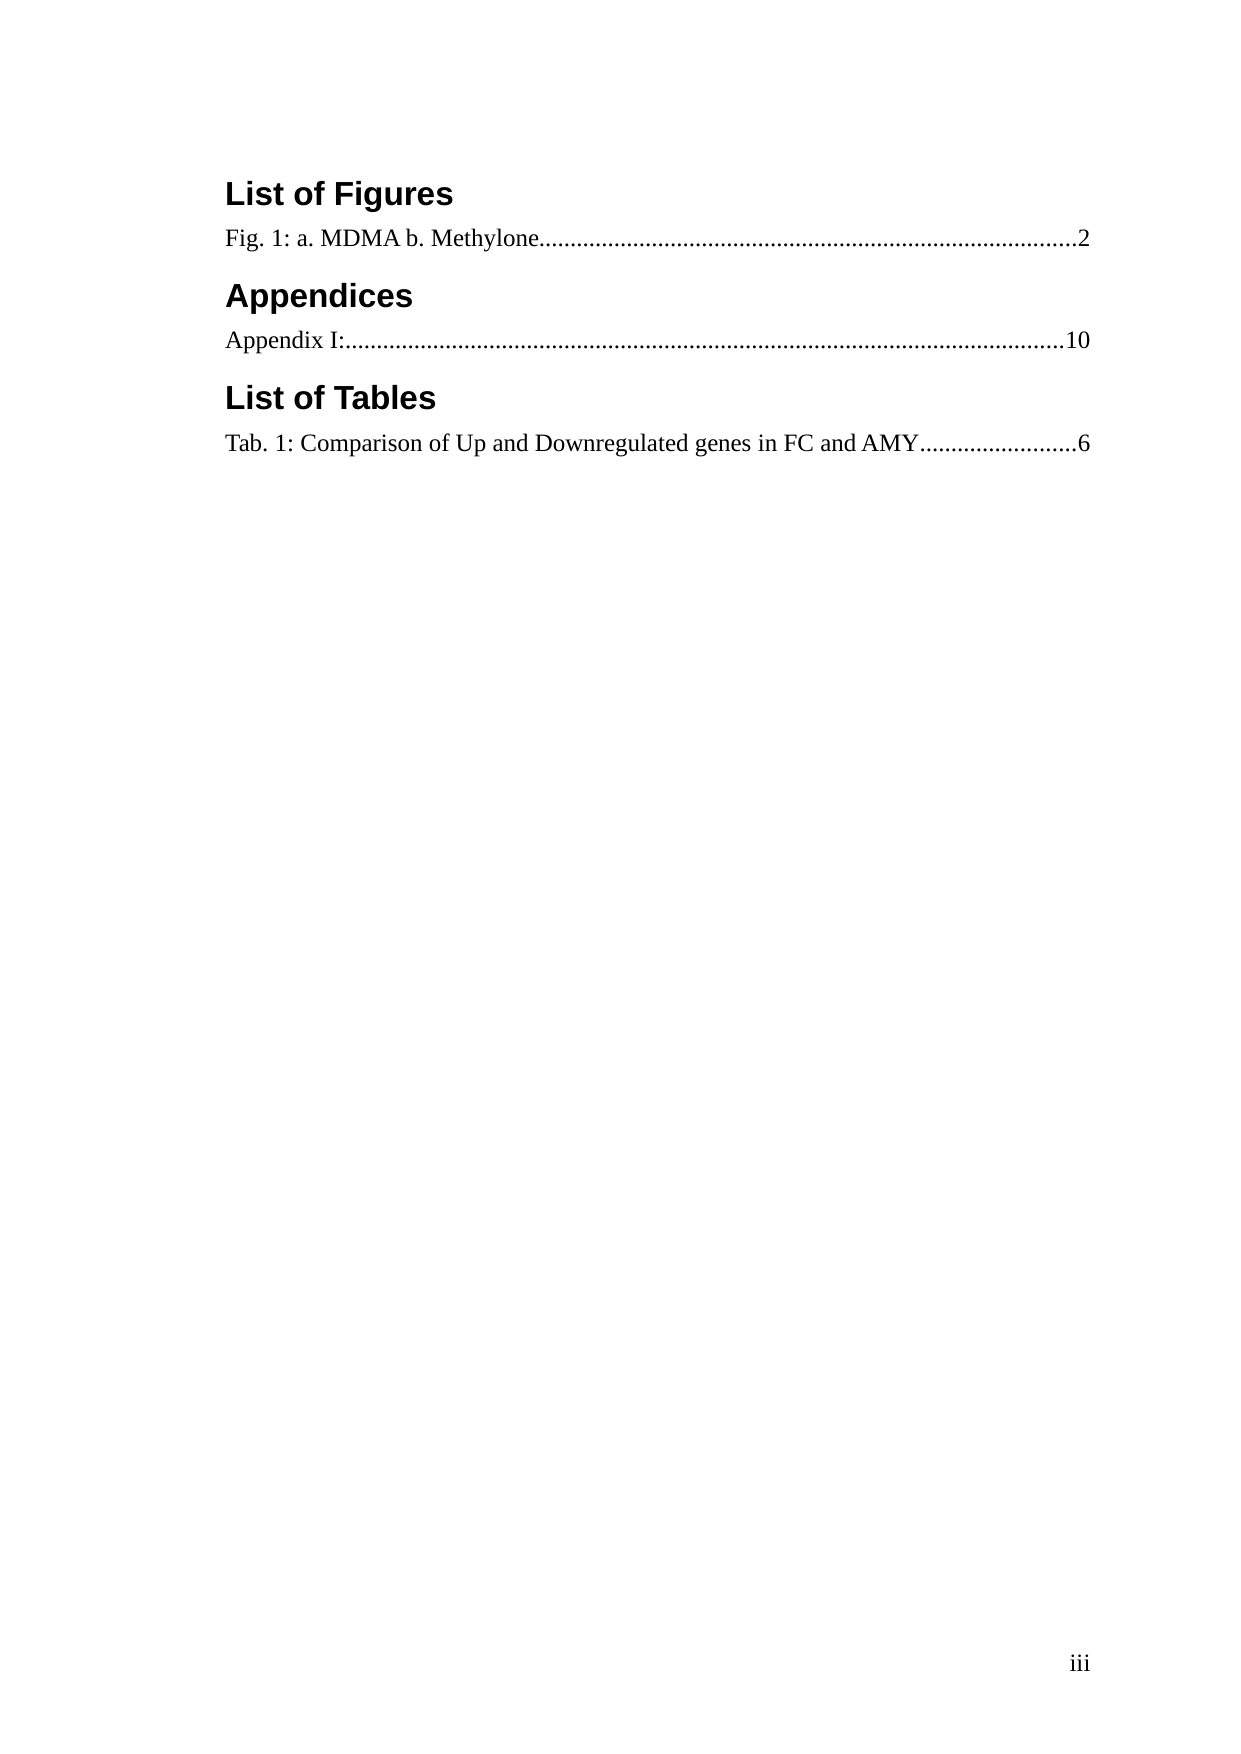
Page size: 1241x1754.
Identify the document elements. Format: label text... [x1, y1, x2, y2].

text Tab. 1: Comparison of Up and Downregulated genes in FC and AMY 6 [225, 429, 1090, 457]
subtitle List of Tables [225, 379, 1090, 416]
text Fig. 1: a. MDMA b. Methylone 2 [225, 224, 1090, 252]
text Appendix I: 10 [225, 327, 1090, 354]
subtitle Appendices [225, 277, 1090, 314]
subtitle List of Figures [225, 175, 1090, 212]
